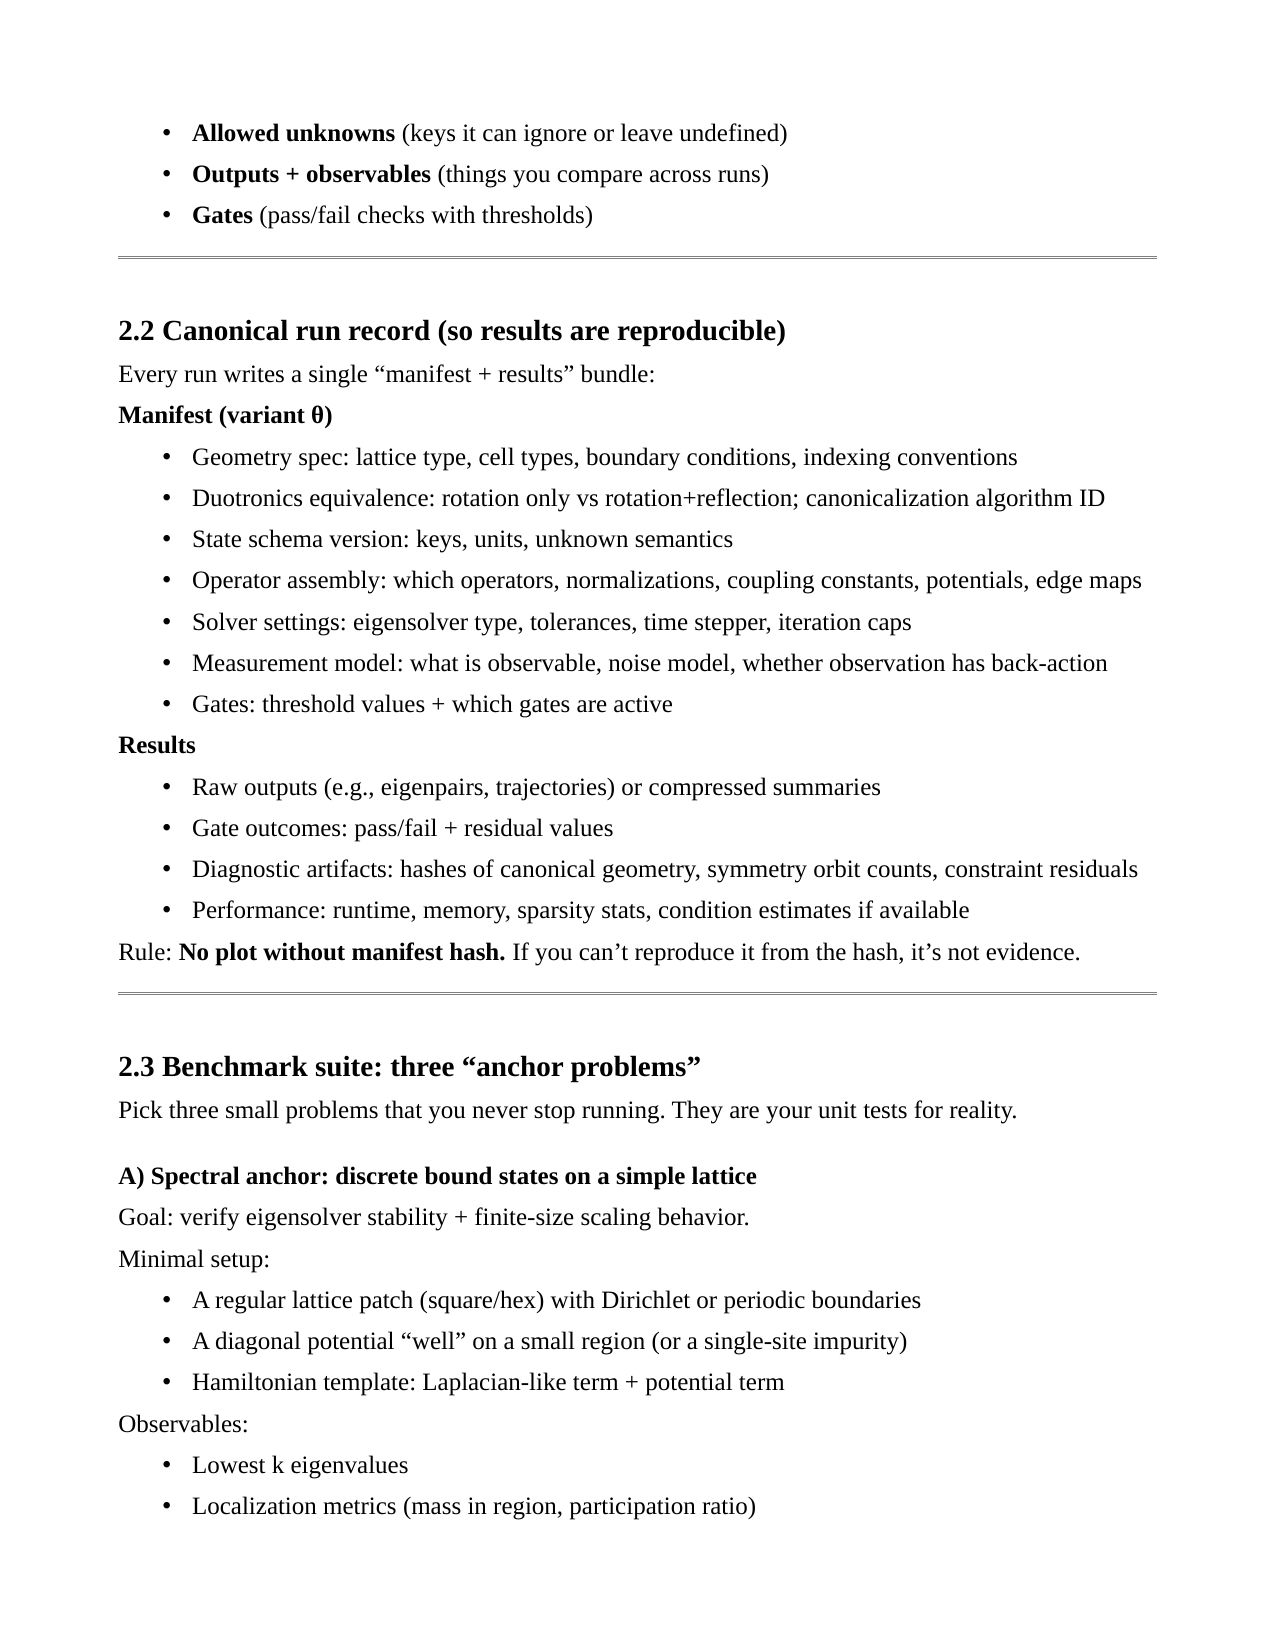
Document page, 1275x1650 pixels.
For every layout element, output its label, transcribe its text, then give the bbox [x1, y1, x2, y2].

list Diagnostic artifacts: hashes of canonical geometry, symmetry orbit counts, constraint residuals [162, 854, 1157, 883]
subtitle 2.3 Benchmark suite: three “anchor problems” [118, 1049, 1157, 1082]
list Operator assembly: which operators, normalizations, coupling constants, potentials, edge maps [162, 565, 1157, 594]
list Duotronics equivalence: rotation only vs rotation+reflection; canonicalization algorithm ID [162, 483, 1157, 512]
text Pick three small problems that you never stop running. They are your unit tests for reality. [118, 1095, 1157, 1124]
list A diagonal potential “well” on a small region (or a single-site impurity) [162, 1326, 1157, 1355]
subtitle A) Spectral anchor: discrete bound states on a simple lattice [118, 1161, 1157, 1190]
list Performance: runtime, memory, sparsity stats, condition estimates if available [162, 895, 1157, 924]
text Manifest (variant θ) [118, 400, 1157, 429]
list Measurement model: what is observable, noise model, whether observation has back-action [162, 648, 1157, 677]
list Lowest k eigenvalues [162, 1450, 1157, 1479]
text Rule: No plot without manifest hash. If you can’t reproduce it from the hash, it’s not evidence. [118, 937, 1157, 965]
list Solver settings: eigensolver type, tolerances, time stepper, iteration caps [162, 607, 1157, 635]
text Results [118, 730, 1157, 759]
list Localization metrics (mass in region, participation ratio) [162, 1491, 1157, 1520]
list Raw outputs (e.g., eigenpairs, trajectories) or compressed summaries [162, 772, 1157, 800]
list State schema version: keys, units, unknown semantics [162, 524, 1157, 553]
list Outputs + observables (things you compare across runs) [162, 159, 1157, 188]
text Every run writes a single “manifest + results” bundle: [118, 359, 1157, 388]
text Goal: verify eigensolver stability + finite-size scaling behavior. [118, 1202, 1157, 1231]
list Hamiltonian template: Laplacian-like term + potential term [162, 1367, 1157, 1396]
subtitle 2.2 Canonical run record (so results are reproducible) [118, 313, 1157, 347]
text Observables: [118, 1409, 1157, 1437]
list Gates: threshold values + which gates are active [162, 689, 1157, 718]
list Allowed unknowns (keys it can ignore or leave undefined) [162, 118, 1157, 147]
text Minimal setup: [118, 1244, 1157, 1272]
list Geometry spec: lattice type, cell types, boundary conditions, indexing conventions [162, 442, 1157, 470]
list Gates (pass/fail checks with thresholds) [162, 201, 1157, 229]
list Gate outcomes: pass/fail + residual values [162, 813, 1157, 842]
list A regular lattice patch (square/hex) with Dirichlet or periodic boundaries [162, 1285, 1157, 1314]
